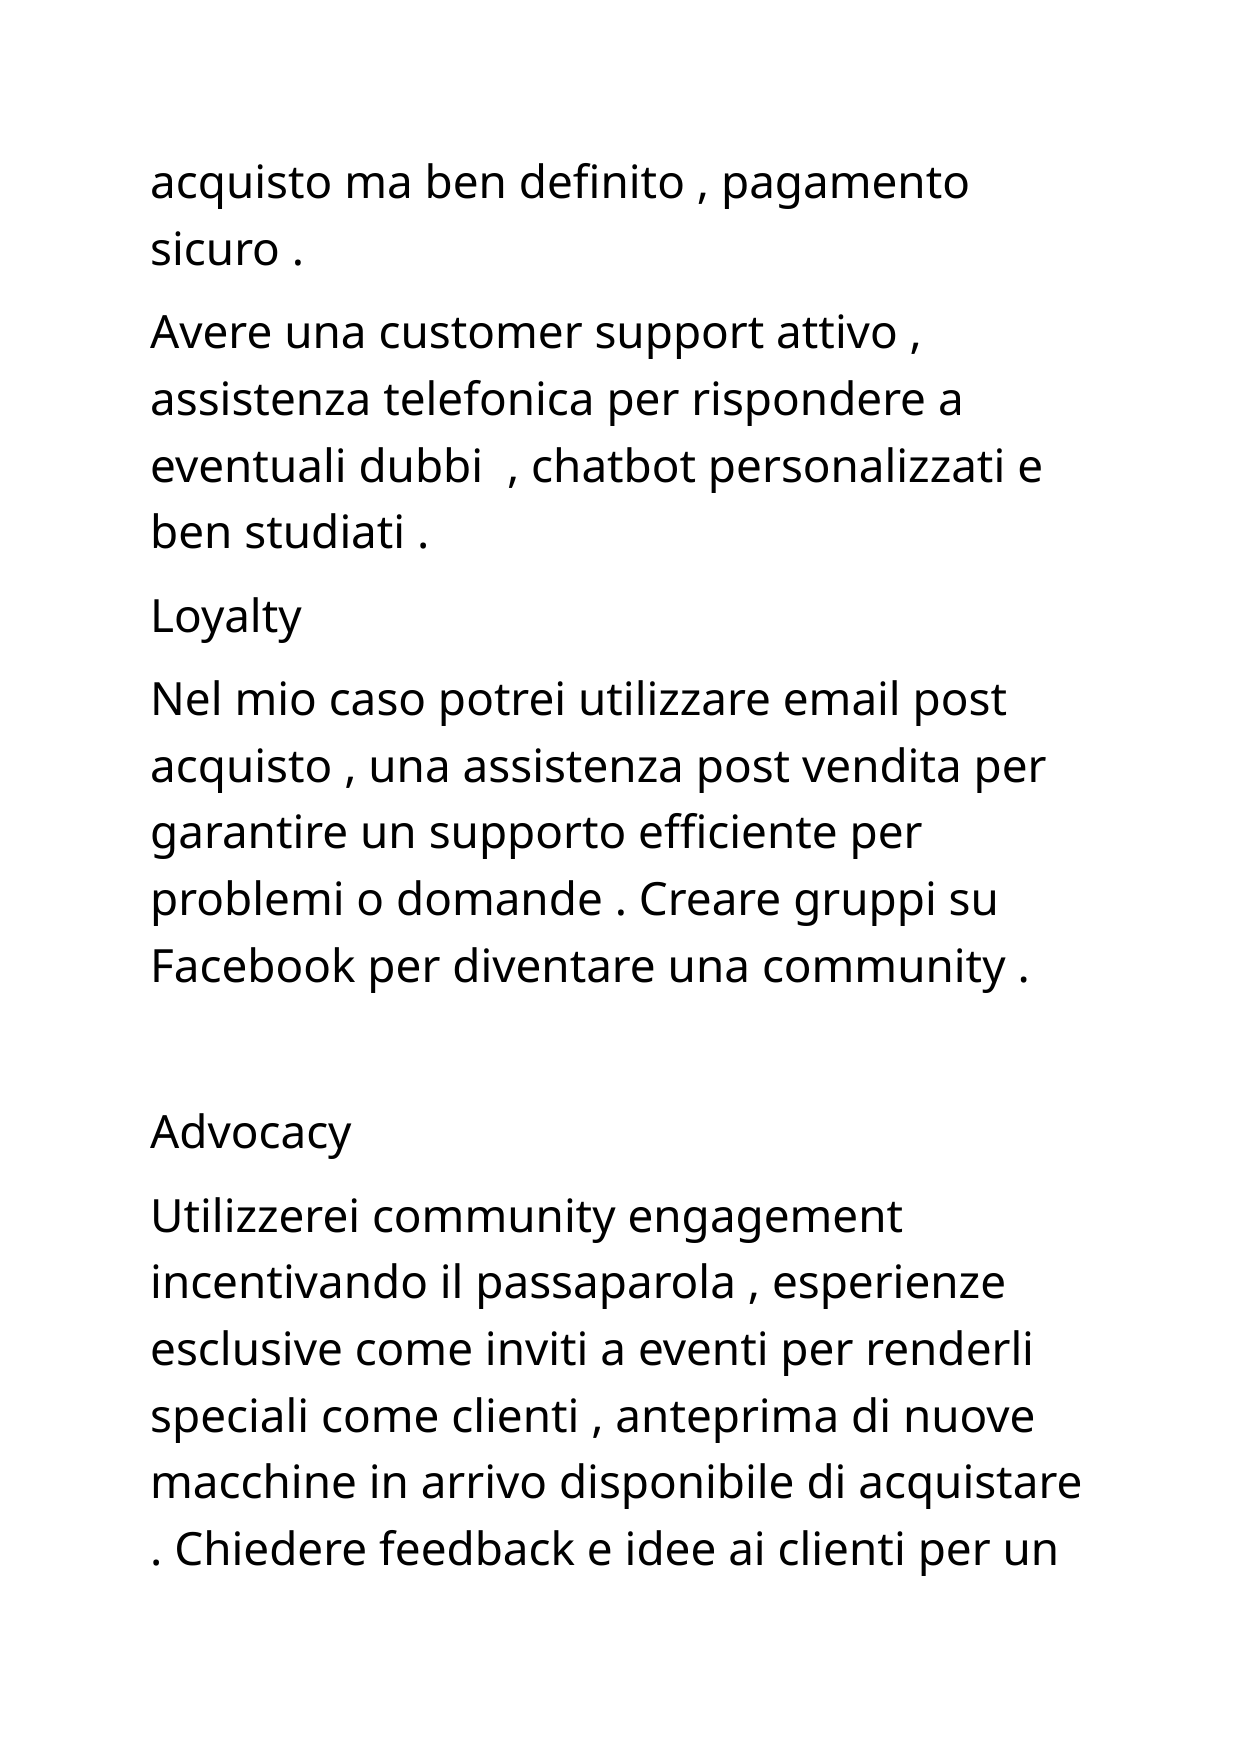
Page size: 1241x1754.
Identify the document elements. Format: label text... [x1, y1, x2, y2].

text acquisto ma ben definito , pagamento sicuro . [150, 150, 1090, 279]
text Loyalty [150, 583, 1090, 646]
text Advocacy [150, 1100, 1090, 1162]
text Avere una customer support attivo , assistenza telefonica per rispondere a eventuali dubbi , chatbot personalizzati e ben studiati . [150, 300, 1090, 562]
text Nel mio caso potrei utilizzare email post acquisto , una assistenza post vendita per garantire un supporto efficiente per problemi o domande . Creare gruppi su Facebook per diventare una community . [150, 667, 1090, 996]
text Utilizzerei community engagement incentivando il passaparola , esperienze esclusive come inviti a eventi per renderli speciali come clienti , anteprima di nuove macchine in arrivo disponibile di acquistare . Chiedere feedback e idee ai clienti per un [150, 1183, 1090, 1579]
